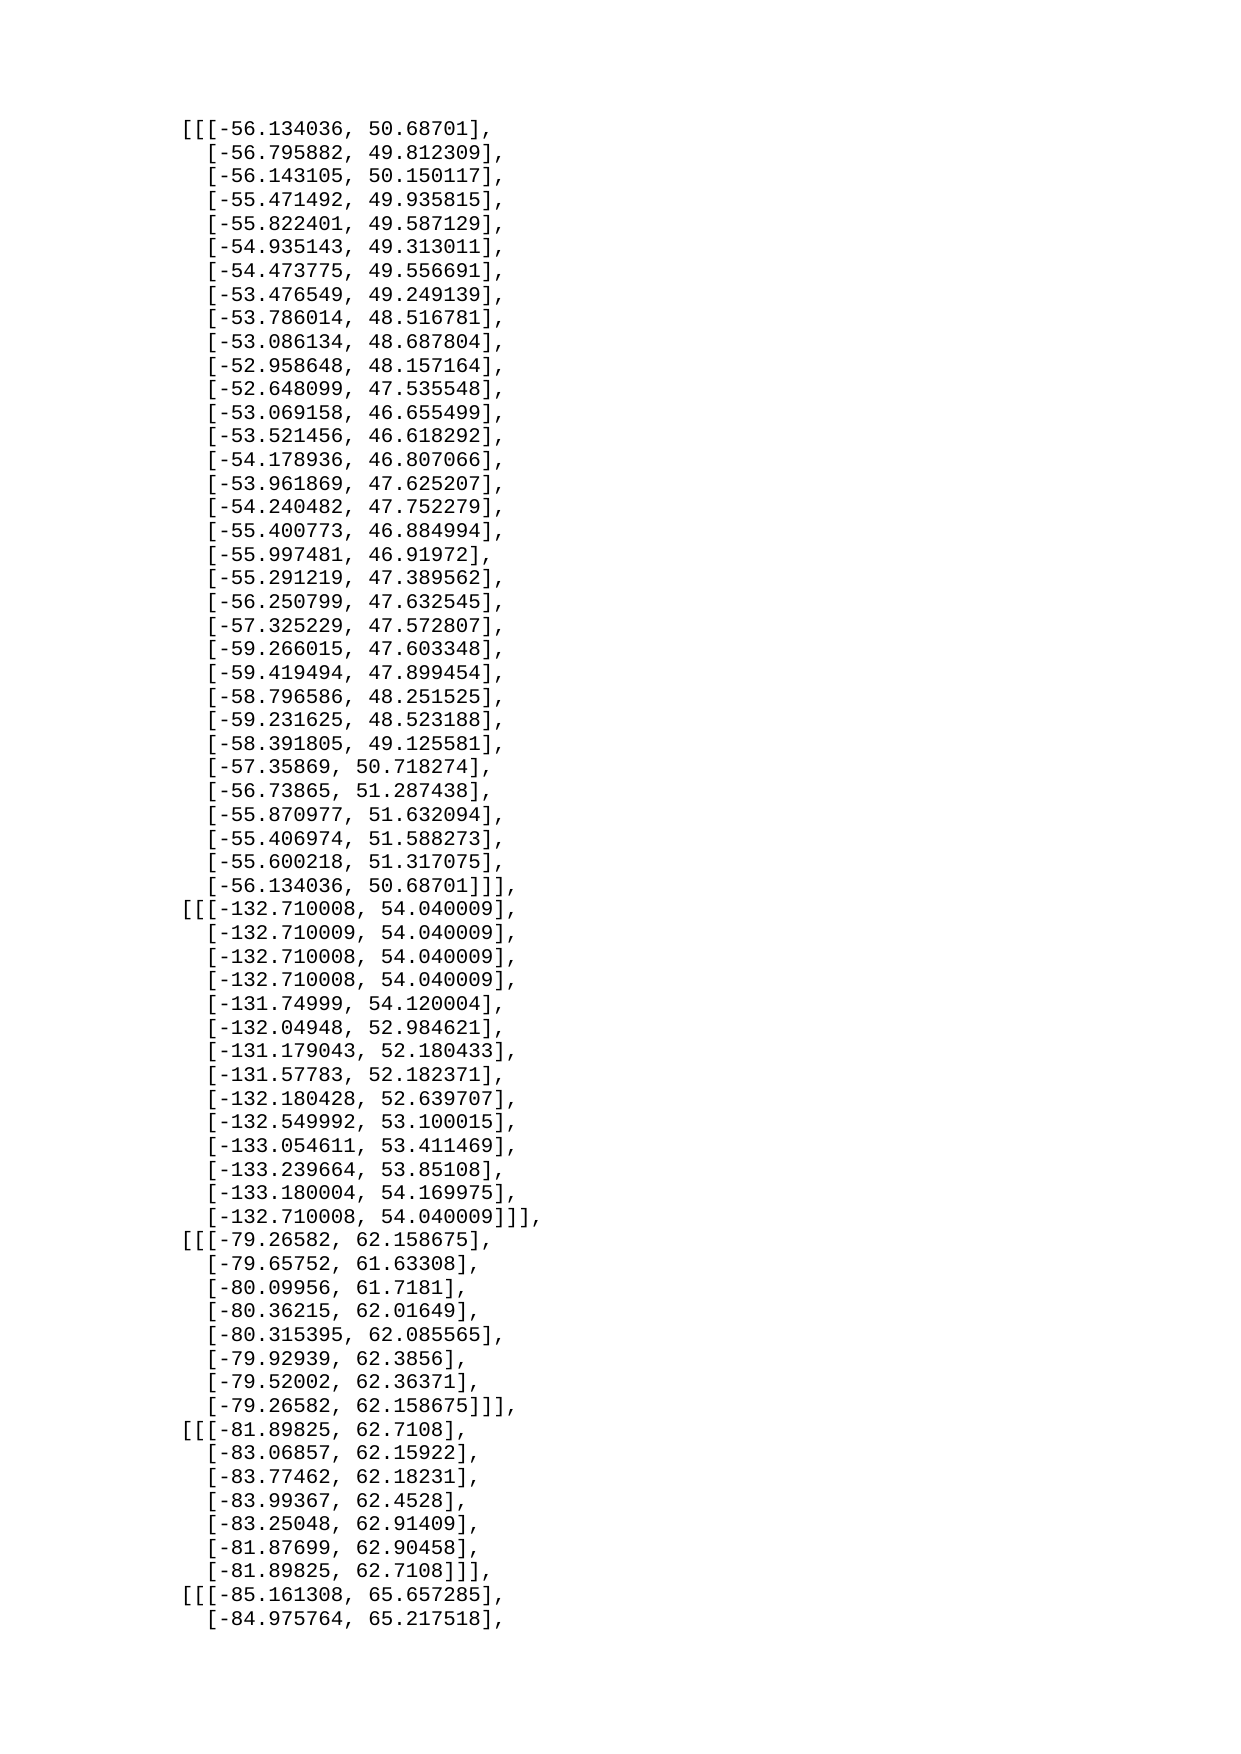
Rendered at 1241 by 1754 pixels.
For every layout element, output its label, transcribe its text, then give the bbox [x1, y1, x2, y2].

text [-80.36215, 62.01649], [118, 1300, 1122, 1324]
text [-59.419494, 47.899454], [118, 662, 1122, 686]
text [-57.35869, 50.718274], [118, 757, 1122, 780]
text [-132.710008, 54.040009], [118, 969, 1122, 993]
text [-79.92939, 62.3856], [118, 1348, 1122, 1371]
text [-58.391805, 49.125581], [118, 733, 1122, 757]
text [-133.180004, 54.169975], [118, 1182, 1122, 1206]
text [-131.74999, 54.120004], [118, 993, 1122, 1017]
text [-55.822401, 49.587129], [118, 213, 1122, 236]
text [-55.406974, 51.588273], [118, 827, 1122, 851]
text [-53.069158, 46.655499], [118, 402, 1122, 426]
text [[[-81.89825, 62.7108], [118, 1419, 1122, 1442]
text [-132.710008, 54.040009]]], [118, 1206, 1122, 1229]
text [[[-56.134036, 50.68701], [118, 118, 1122, 142]
text [-79.52002, 62.36371], [118, 1371, 1122, 1395]
text [-54.240482, 47.752279], [118, 496, 1122, 520]
text [-56.134036, 50.68701]]], [118, 875, 1122, 898]
text [-55.471492, 49.935815], [118, 189, 1122, 213]
text [-57.325229, 47.572807], [118, 615, 1122, 638]
text [-53.961869, 47.625207], [118, 473, 1122, 496]
text [-83.06857, 62.15922], [118, 1442, 1122, 1466]
text [-59.266015, 47.603348], [118, 638, 1122, 662]
text [-54.473775, 49.556691], [118, 260, 1122, 284]
text [-133.239664, 53.85108], [118, 1158, 1122, 1182]
text [-79.26582, 62.158675]]], [118, 1395, 1122, 1419]
text [[[-132.710008, 54.040009], [118, 898, 1122, 922]
text [-81.87699, 62.90458], [118, 1537, 1122, 1561]
text [-56.795882, 49.812309], [118, 142, 1122, 165]
text [-56.73865, 51.287438], [118, 780, 1122, 804]
text [-55.997481, 46.91972], [118, 544, 1122, 567]
text [-81.89825, 62.7108]]], [118, 1561, 1122, 1584]
text [-56.250799, 47.632545], [118, 591, 1122, 615]
text [-133.054611, 53.411469], [118, 1135, 1122, 1158]
text [-53.521456, 46.618292], [118, 426, 1122, 449]
text [[[-85.161308, 65.657285], [118, 1584, 1122, 1608]
text [-54.178936, 46.807066], [118, 449, 1122, 473]
text [-55.291219, 47.389562], [118, 567, 1122, 591]
text [-53.476549, 49.249139], [118, 284, 1122, 307]
text [-55.400773, 46.884994], [118, 520, 1122, 544]
text [-52.648099, 47.535548], [118, 378, 1122, 402]
text [-132.549992, 53.100015], [118, 1111, 1122, 1135]
text [-58.796586, 48.251525], [118, 686, 1122, 709]
text [-80.315395, 62.085565], [118, 1324, 1122, 1348]
text [-131.179043, 52.180433], [118, 1040, 1122, 1064]
text [-83.77462, 62.18231], [118, 1466, 1122, 1489]
text [-83.25048, 62.91409], [118, 1513, 1122, 1537]
text [-84.975764, 65.217518], [118, 1608, 1122, 1631]
text [-55.600218, 51.317075], [118, 851, 1122, 875]
text [-59.231625, 48.523188], [118, 709, 1122, 733]
text [-52.958648, 48.157164], [118, 354, 1122, 378]
text [-132.710008, 54.040009], [118, 946, 1122, 969]
text [-56.143105, 50.150117], [118, 165, 1122, 189]
text [-132.180428, 52.639707], [118, 1088, 1122, 1111]
text [-132.04948, 52.984621], [118, 1017, 1122, 1040]
text [-53.786014, 48.516781], [118, 307, 1122, 331]
text [[[-79.26582, 62.158675], [118, 1229, 1122, 1253]
text [-80.09956, 61.7181], [118, 1277, 1122, 1300]
text [-54.935143, 49.313011], [118, 236, 1122, 260]
text [-83.99367, 62.4528], [118, 1489, 1122, 1513]
text [-53.086134, 48.687804], [118, 331, 1122, 354]
text [-132.710009, 54.040009], [118, 922, 1122, 946]
text [-131.57783, 52.182371], [118, 1064, 1122, 1088]
text [-55.870977, 51.632094], [118, 804, 1122, 827]
text [-79.65752, 61.63308], [118, 1253, 1122, 1277]
